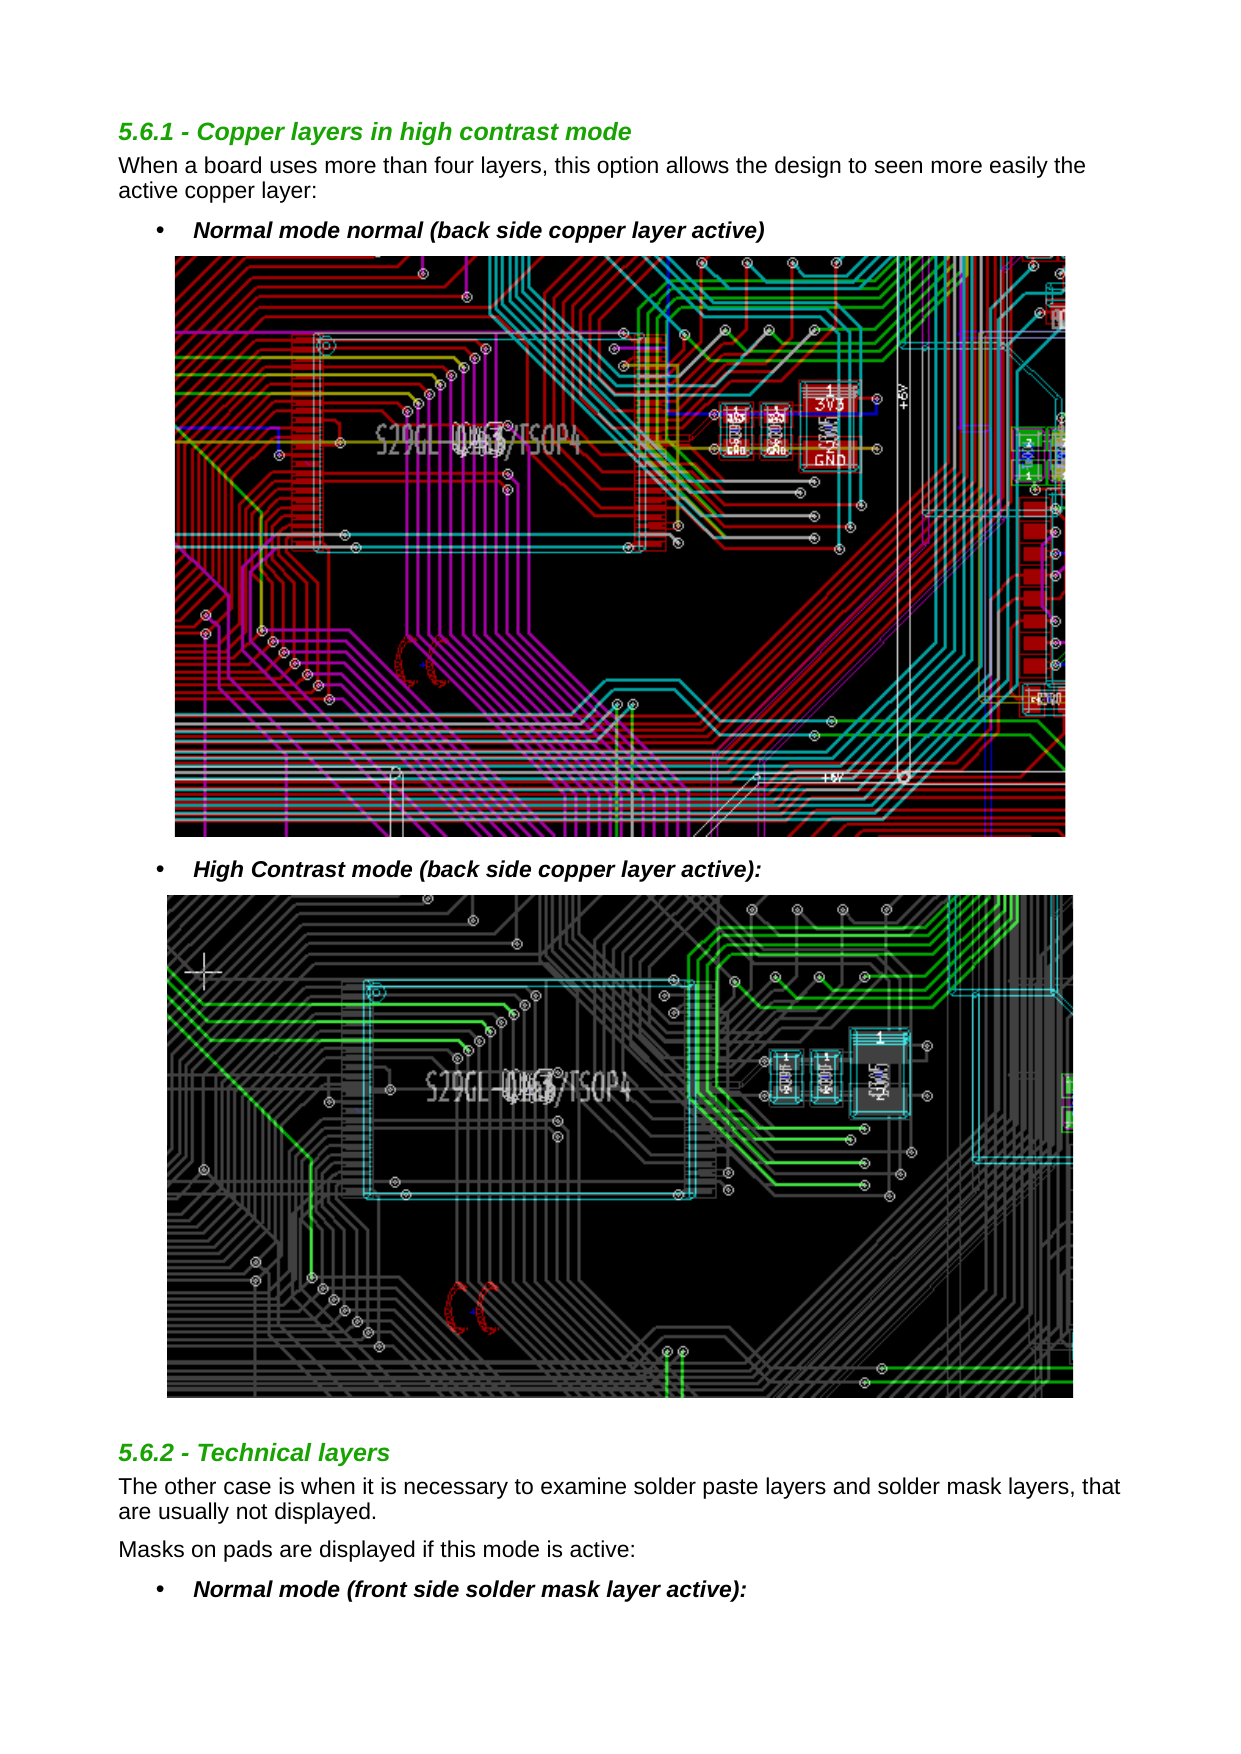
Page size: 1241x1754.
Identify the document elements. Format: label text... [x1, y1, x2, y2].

picture [167, 895, 1074, 1398]
picture [174, 256, 1066, 837]
subtitle Technical layers [118, 1439, 1122, 1467]
list Normal mode normal (back side copper layer active) [156, 216, 1122, 244]
text Masks on pads are displayed if this mode is active: [118, 1537, 1122, 1562]
text The other case is when it is necessary to examine solder paste layers and solder mask layers, that are usually not displayed. [118, 1473, 1122, 1524]
text When a board uses more than four layers, this option allows the design to seen more easily the active copper layer: [118, 153, 1122, 204]
list High Contrast mode (back side copper layer active): [156, 855, 1122, 883]
subtitle Copper layers in high contrast mode [118, 118, 1122, 146]
list Normal mode (front side solder mask layer active): [156, 1575, 1122, 1603]
